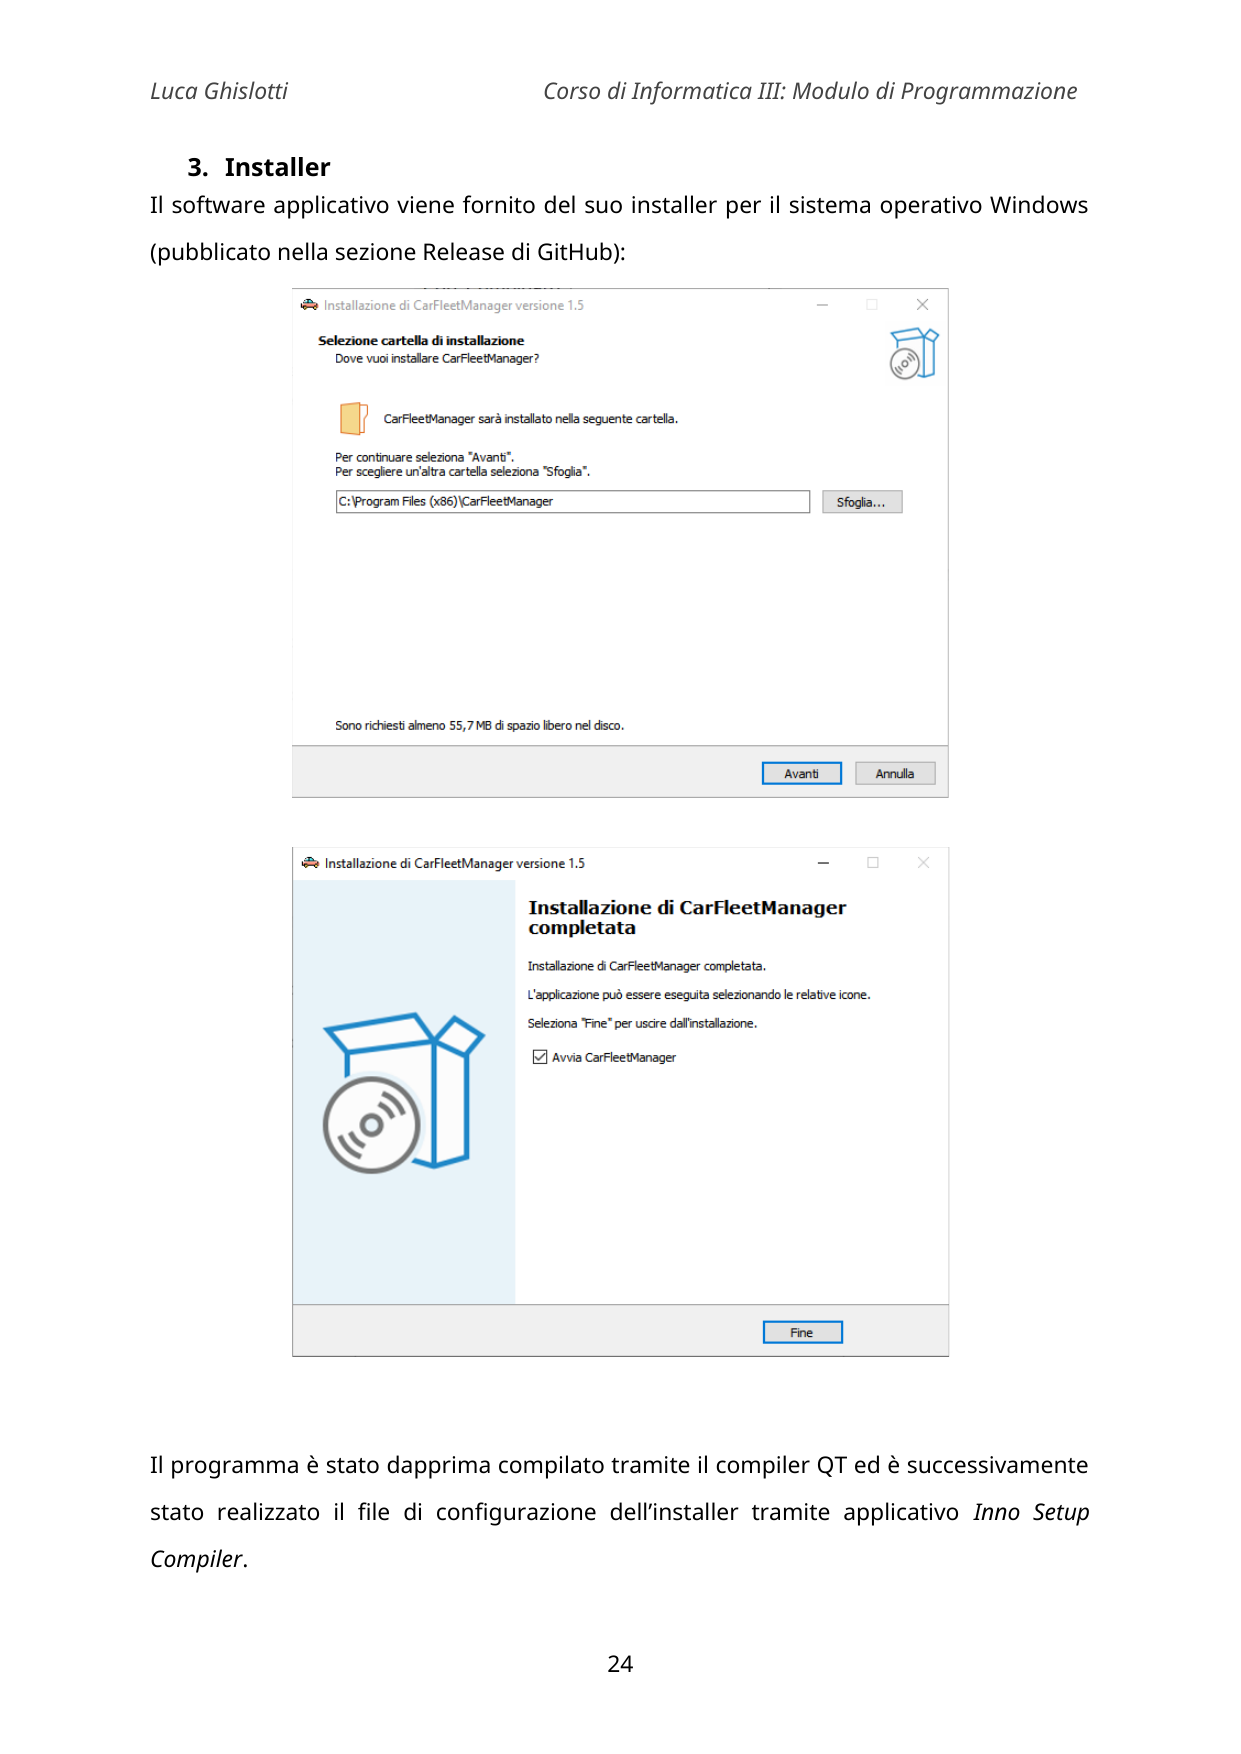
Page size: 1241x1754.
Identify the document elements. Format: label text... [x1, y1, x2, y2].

text Il software applicativo viene fornito del suo installer per il sistema operativo Windows (pubblicato nella sezione Release di GitHub): [150, 189, 1090, 267]
picture [292, 288, 949, 798]
picture [292, 847, 950, 1357]
text Il programma è stato dapprima compilato tramite il compiler QT ed è successivamente stato realizzato il file di configurazione dell’installer tramite applicativo Inno Setup Compiler. [150, 1449, 1090, 1574]
subtitle Installer [187, 150, 1090, 184]
